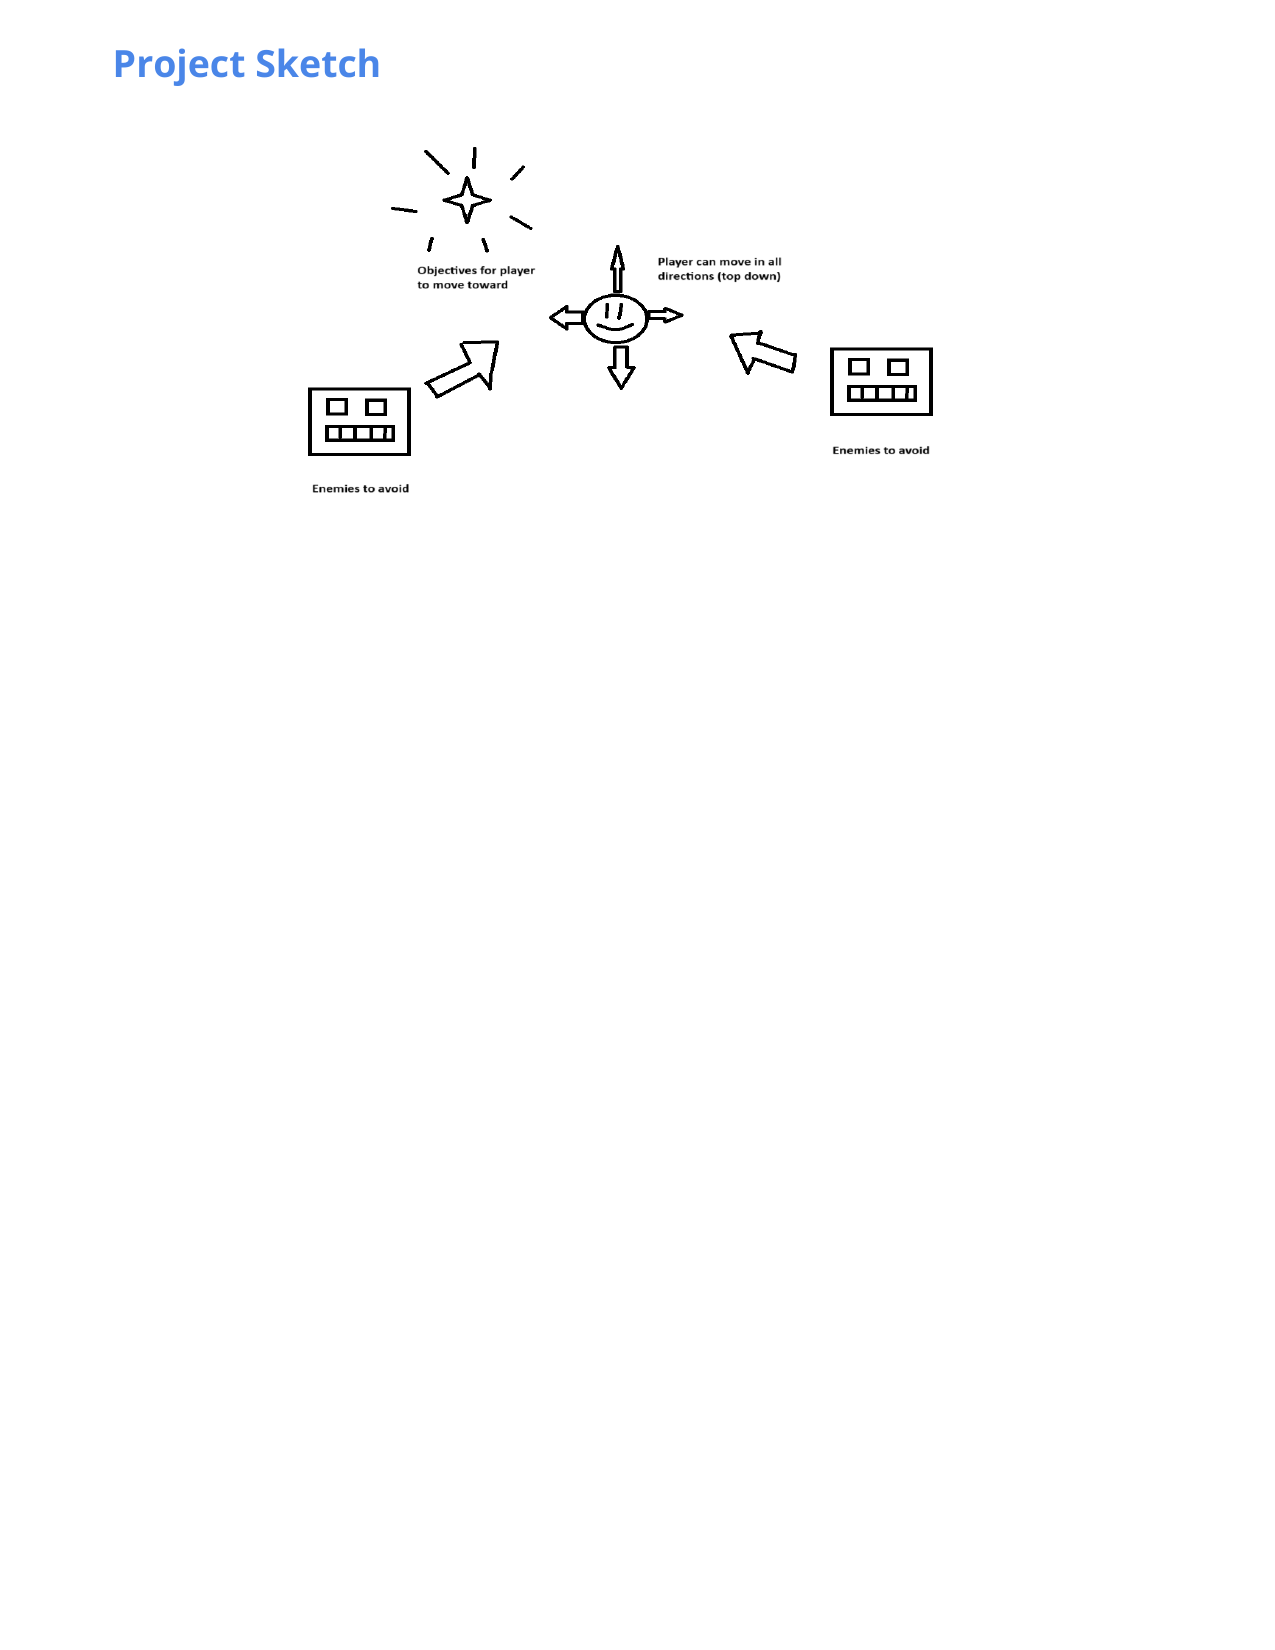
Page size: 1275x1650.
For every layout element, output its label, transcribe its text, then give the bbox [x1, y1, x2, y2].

subtitle Project Sketch [112, 37, 1162, 88]
picture [260, 94, 1015, 574]
